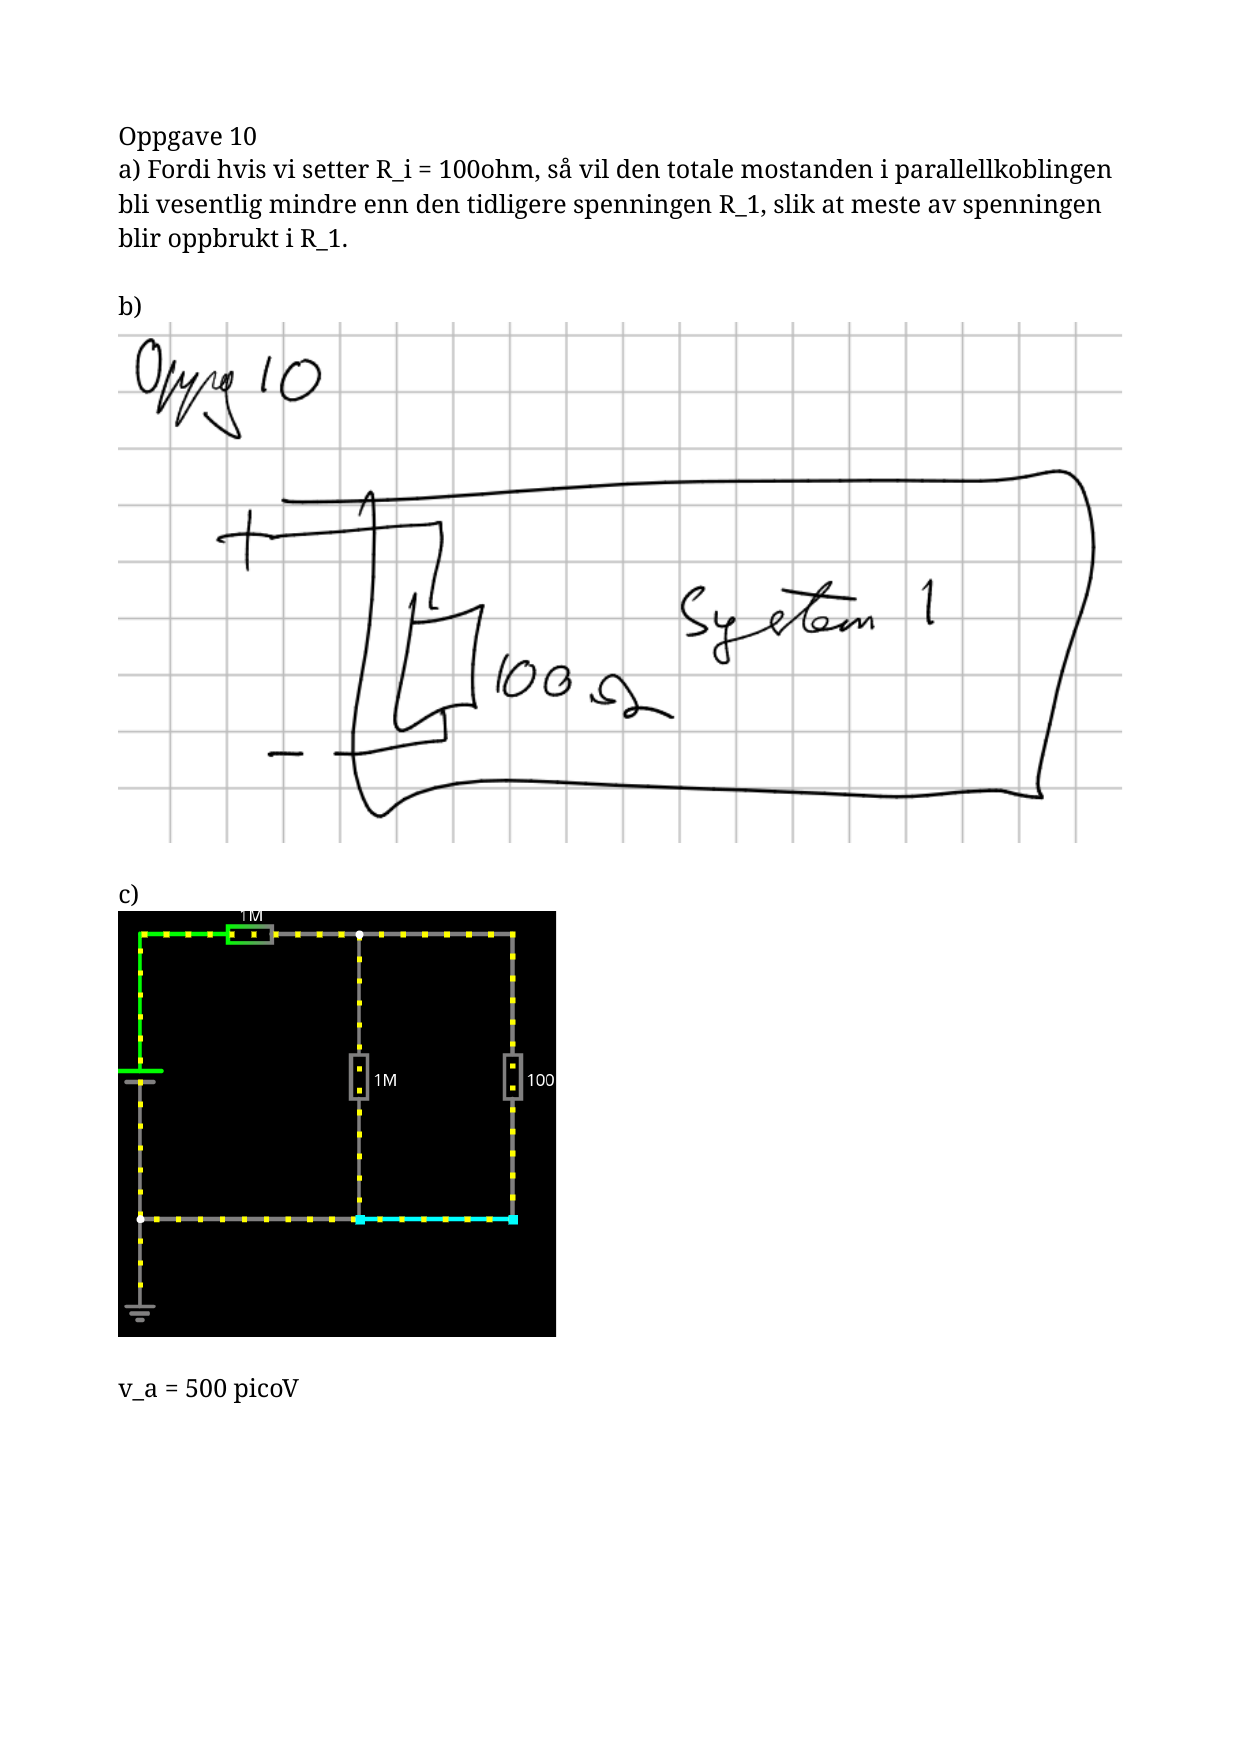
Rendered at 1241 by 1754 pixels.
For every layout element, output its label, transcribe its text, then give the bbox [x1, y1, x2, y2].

picture [118, 322, 1123, 843]
text c) [118, 877, 1122, 911]
text v_a = 500 picoV [118, 1371, 1122, 1405]
picture [118, 911, 557, 1337]
text Oppgave 10 [118, 118, 1122, 152]
text b) [118, 288, 1122, 322]
text a) Fordi hvis vi setter R_i = 100ohm, så vil den totale mostanden i parallellkoblingen bli vesentlig mindre enn den tidligere spenningen R_1, slik at meste av spenningen blir oppbrukt i R_1. [118, 152, 1122, 254]
